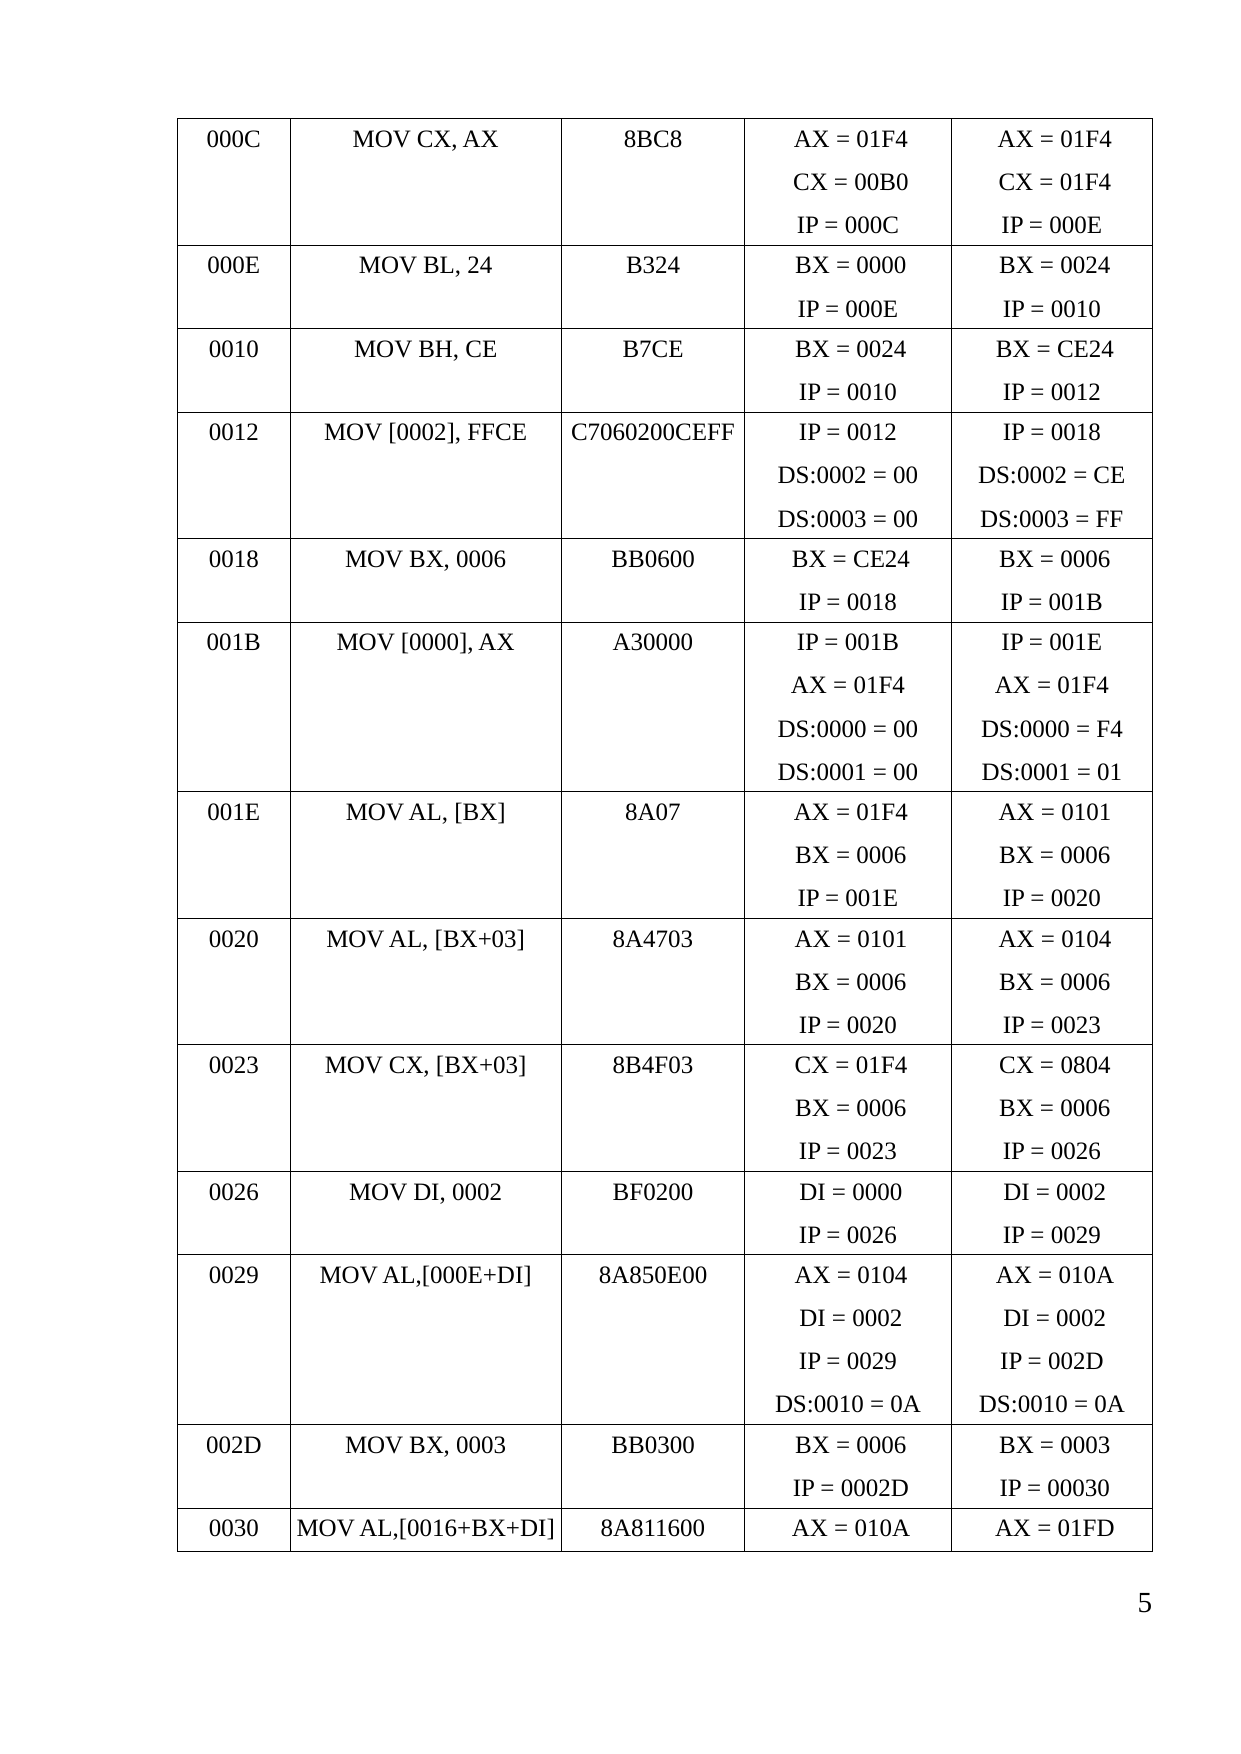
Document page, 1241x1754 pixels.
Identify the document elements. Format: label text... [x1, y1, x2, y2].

table_cell AX = 01F4 CX = 00B0 IP = 000C [745, 119, 951, 245]
table_cell DI = 0000 IP = 0026 [745, 1172, 951, 1254]
table_cell MOV AL, [BX+03] [291, 919, 561, 1044]
table_cell BX = CE24 IP = 0018 [745, 539, 951, 622]
table_cell AX = 0104 DI = 0002 IP = 0029 DS:0010 = 0A [745, 1255, 951, 1424]
table_cell AX = 01F4 BX = 0006 IP = 001E [745, 792, 951, 918]
table_cell IP = 0018 DS:0002 = CE DS:0003 = FF [952, 413, 1152, 538]
table_cell 0020 [178, 919, 290, 1044]
table_cell B324 [562, 246, 744, 328]
table_cell BX = 0024 IP = 0010 [952, 246, 1152, 328]
table_cell BB0600 [562, 539, 744, 622]
table_cell DI = 0002 IP = 0029 [952, 1172, 1152, 1254]
table_cell BX = 0006 IP = 0002D [745, 1425, 951, 1507]
table_cell 0018 [178, 539, 290, 622]
table_cell 001E [178, 792, 290, 918]
table_cell 8A07 [562, 792, 744, 918]
table_cell CX = 01F4 BX = 0006 IP = 0023 [745, 1045, 951, 1171]
table_cell MOV BL, 24 [291, 246, 561, 328]
table_cell MOV [0000], AX [291, 623, 561, 791]
table_cell 8A850E00 [562, 1255, 744, 1424]
table_cell 0023 [178, 1045, 290, 1171]
table_cell BB0300 [562, 1425, 744, 1507]
table_cell 0010 [178, 329, 290, 412]
table_cell AX = 0101 BX = 0006 IP = 0020 [745, 919, 951, 1044]
table_cell 8A811600 [562, 1509, 744, 1551]
table_cell AX = 01F4 CX = 01F4 IP = 000E [952, 119, 1152, 245]
table_cell 8A4703 [562, 919, 744, 1044]
table_cell MOV DI, 0002 [291, 1172, 561, 1254]
table_cell 8BC8 [562, 119, 744, 245]
table_cell BX = CE24 IP = 0012 [952, 329, 1152, 412]
table_cell AX = 0104 BX = 0006 IP = 0023 [952, 919, 1152, 1044]
table_cell AX = 010A DI = 0002 IP = 002D DS:0010 = 0A [952, 1255, 1152, 1424]
table_cell 001B [178, 623, 290, 791]
table_cell 002D [178, 1425, 290, 1507]
table_cell BX = 0024 IP = 0010 [745, 329, 951, 412]
table_cell BX = 0006 IP = 001B [952, 539, 1152, 622]
table_cell MOV [0002], FFCE [291, 413, 561, 538]
table_cell BF0200 [562, 1172, 744, 1254]
table_cell AX = 0101 BX = 0006 IP = 0020 [952, 792, 1152, 918]
table_cell IP = 0012 DS:0002 = 00 DS:0003 = 00 [745, 413, 951, 538]
table_cell CX = 0804 BX = 0006 IP = 0026 [952, 1045, 1152, 1171]
table_cell MOV BX, 0006 [291, 539, 561, 622]
table_cell 0026 [178, 1172, 290, 1254]
table_cell 0030 [178, 1509, 290, 1551]
table_cell MOV BH, CE [291, 329, 561, 412]
table_cell 000E [178, 246, 290, 328]
table_cell 0012 [178, 413, 290, 538]
table_cell AX = 01FD [952, 1509, 1152, 1551]
table_cell MOV AL, [BX] [291, 792, 561, 918]
table_cell MOV CX, [BX+03] [291, 1045, 561, 1171]
table_cell MOV BX, 0003 [291, 1425, 561, 1507]
table_cell MOV AL,[000E+DI] [291, 1255, 561, 1424]
table_cell MOV CX, AX [291, 119, 561, 245]
table_cell 0029 [178, 1255, 290, 1424]
table_cell MOV AL,[0016+BX+DI] [291, 1509, 561, 1551]
table_cell BX = 0003 IP = 00030 [952, 1425, 1152, 1507]
table_cell C7060200CEFF [562, 413, 744, 538]
table_cell A30000 [562, 623, 744, 791]
table_cell B7CE [562, 329, 744, 412]
table_cell BX = 0000 IP = 000E [745, 246, 951, 328]
table_cell 000C [178, 119, 290, 245]
table_cell IP = 001E AX = 01F4 DS:0000 = F4 DS:0001 = 01 [952, 623, 1152, 791]
table_cell IP = 001B AX = 01F4 DS:0000 = 00 DS:0001 = 00 [745, 623, 951, 791]
table_cell AX = 010A [745, 1509, 951, 1551]
table_cell 8B4F03 [562, 1045, 744, 1171]
